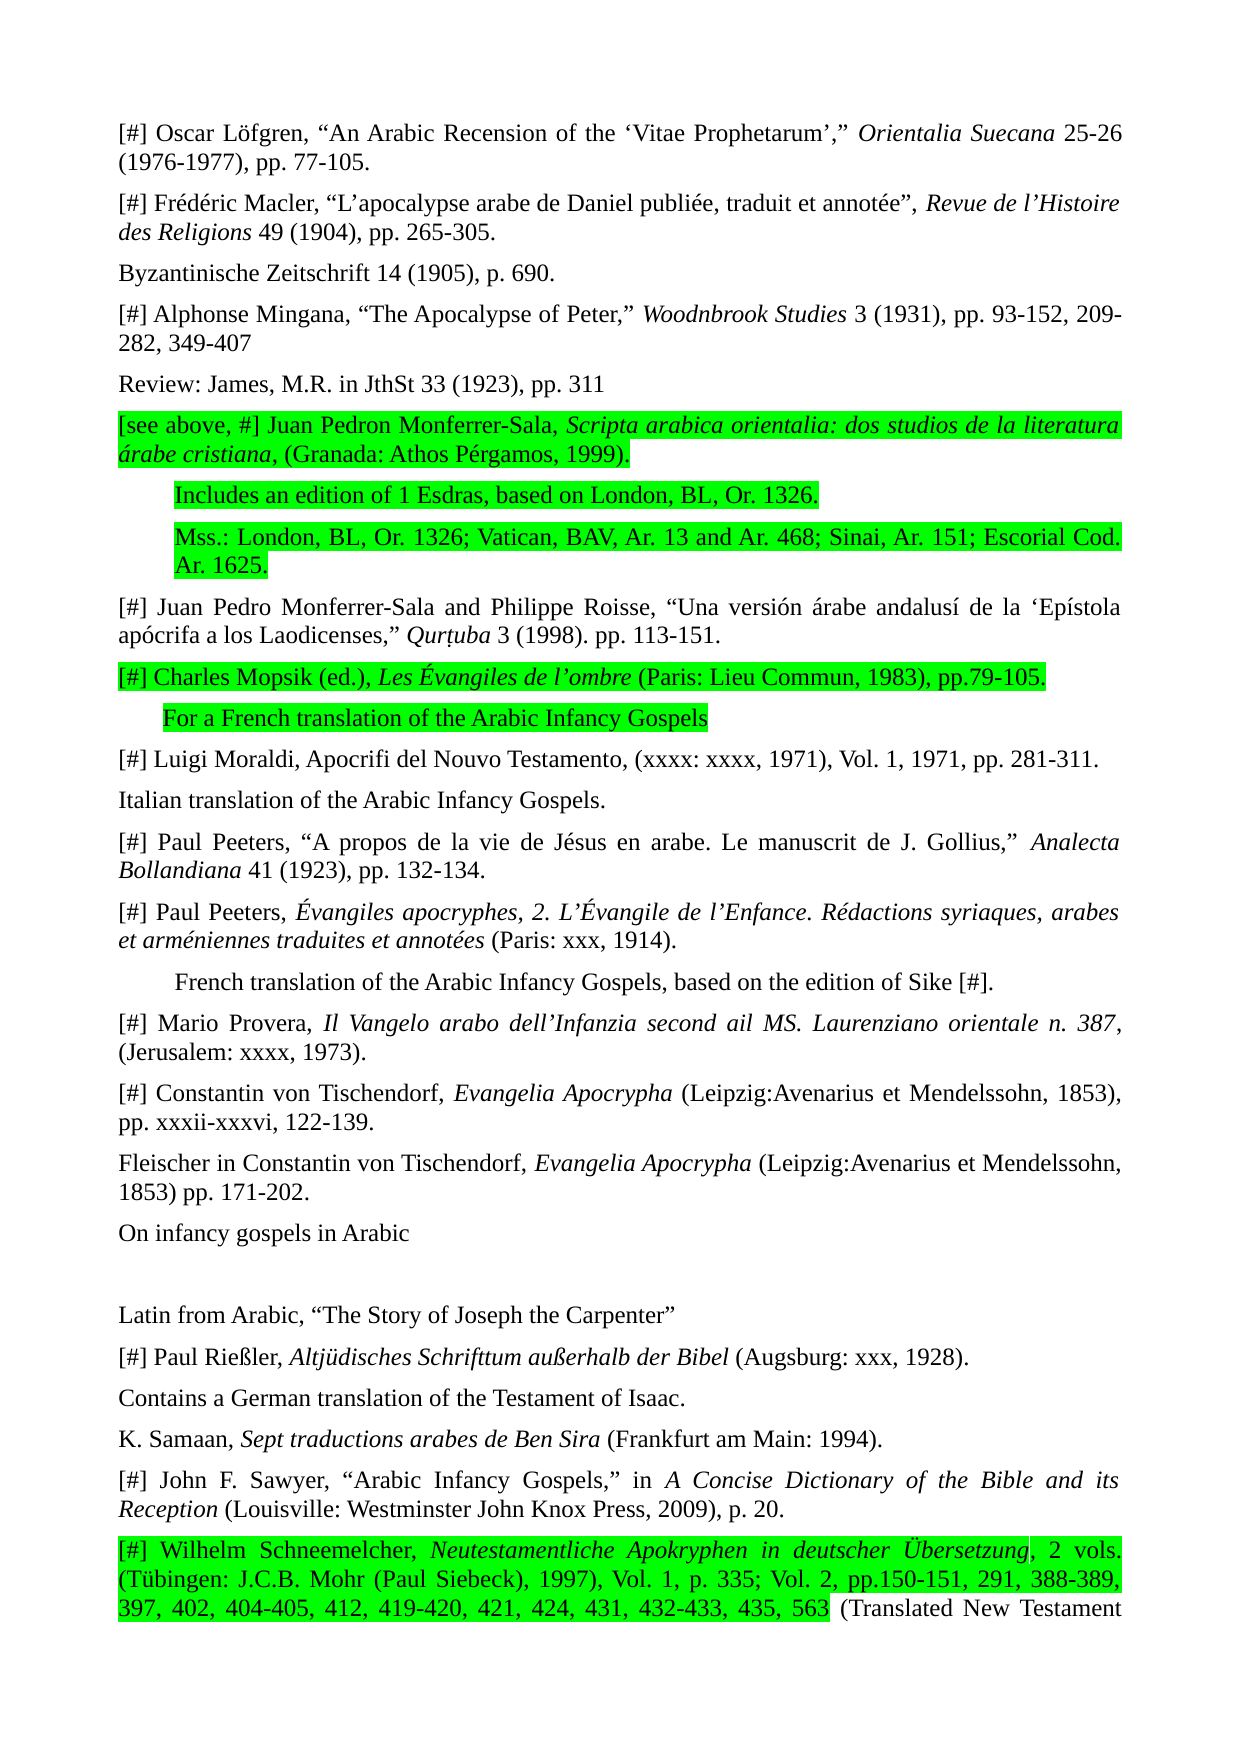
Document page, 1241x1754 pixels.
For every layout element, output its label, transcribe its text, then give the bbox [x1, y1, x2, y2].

text [#] Paul Rießler, Altjüdisches Schrifttum außerhalb der Bibel (Augsburg: xxx, 1928). [118, 1342, 1122, 1371]
text Contains a German translation of the Testament of Isaac. [118, 1383, 1122, 1412]
text [#] John F. Sawyer, “Arabic Infancy Gospels,” in A Concise Dictionary of the Bible and its Reception (Louisville: Westminster John Knox Press, 2009), p. 20. [118, 1466, 1122, 1523]
text [#] Paul Peeters, “A propos de la vie de Jésus en arabe. Le manuscrit de J. Gollius,” Analecta Bollandiana 41 (1923), pp. 132-134. [118, 827, 1122, 884]
text [#] Alphonse Mingana, “The Apocalypse of Peter,” Woodnbrook Studies 3 (1931), pp. 93-152, 209-282, 349-407 [118, 299, 1122, 357]
text Byzantinische Zeitschrift 14 (1905), p. 690. [118, 258, 1122, 287]
text On infancy gospels in Arabic [118, 1218, 1122, 1247]
text For a French translation of the Arabic Infancy Gospels [162, 703, 1122, 732]
text K. Samaan, Sept traductions arabes de Ben Sira (Frankfurt am Main: 1994). [118, 1424, 1122, 1453]
text [#] Juan Pedro Monferrer-Sala and Philippe Roisse, “Una versión árabe andalusí de la ‘Epístola apócrifa a los Laodicenses,” Qurṭuba 3 (1998). pp. 113-151. [118, 592, 1122, 649]
text [#] Oscar Löfgren, “An Arabic Recension of the ‘Vitae Prophetarum’,” Orientalia Suecana 25-26 (1976-1977), pp. 77-105. [118, 118, 1122, 176]
text [#] Constantin von Tischendorf, Evangelia Apocrypha (Leipzig:Avenarius et Mendelssohn, 1853), pp. xxxii-xxxvi, 122-139. [118, 1078, 1122, 1136]
text Fleischer in Constantin von Tischendorf, Evangelia Apocrypha (Leipzig:Avenarius et Mendelssohn, 1853) pp. 171-202. [118, 1148, 1122, 1206]
text [#] Luigi Moraldi, Apocrifi del Nouvo Testamento, (xxxx: xxxx, 1971), Vol. 1, 1971, pp. 281-311. [118, 744, 1122, 773]
text [#] Mario Provera, Il Vangelo arabo dell’Infanzia second ail MS. Laurenziano orientale n. 387, (Jerusalem: xxxx, 1973). [118, 1008, 1122, 1066]
text Latin from Arabic, “The Story of Joseph the Carpenter” [118, 1301, 1122, 1329]
text [see above, #] Juan Pedron Monferrer-Sala, Scripta arabica orientalia: dos studios de la literatura árabe cristiana, (Granada: Athos Pérgamos, 1999). [118, 411, 1122, 468]
text Mss.: London, BL, Or. 1326; Vatican, BAV, Ar. 13 and Ar. 468; Sinai, Ar. 151; Escorial Cod. Ar. 1625. [174, 522, 1122, 579]
text [#] Paul Peeters, Évangiles apocryphes, 2. L’Évangile de l’Enfance. Rédactions syriaques, arabes et arméniennes traduites et annotées (Paris: xxx, 1914). [118, 897, 1122, 954]
text French translation of the Arabic Infancy Gospels, based on the edition of Sike [#]. [174, 967, 1122, 996]
text [#] Wilhelm Schneemelcher, Neutestamentliche Apokryphen in deutscher Übersetzung, 2 vols. (Tübingen: J.C.B. Mohr (Paul Siebeck), 1997), Vol. 1, p. 335; Vol. 2, pp.150-151, 291, 388-389, 397, 402, 404-405, 412, 419-420, 421, 424, 431, 432-433, 435, 563 (Translated New Testament [118, 1536, 1122, 1622]
text [#] Frédéric Macler, “L’apocalypse arabe de Daniel publiée, traduit et annotée”, Revue de l’Histoire des Religions 49 (1904), pp. 265-305. [118, 188, 1122, 246]
text Includes an edition of 1 Esdras, based on London, BL, Or. 1326. [174, 481, 1122, 509]
text Italian translation of the Arabic Infancy Gospels. [118, 786, 1122, 814]
text Review: James, M.R. in JthSt 33 (1923), pp. 311 [118, 369, 1122, 398]
text [#] Charles Mopsik (ed.), Les Évangiles de l’ombre (Paris: Lieu Commun, 1983), pp.79-105. [118, 662, 1122, 691]
